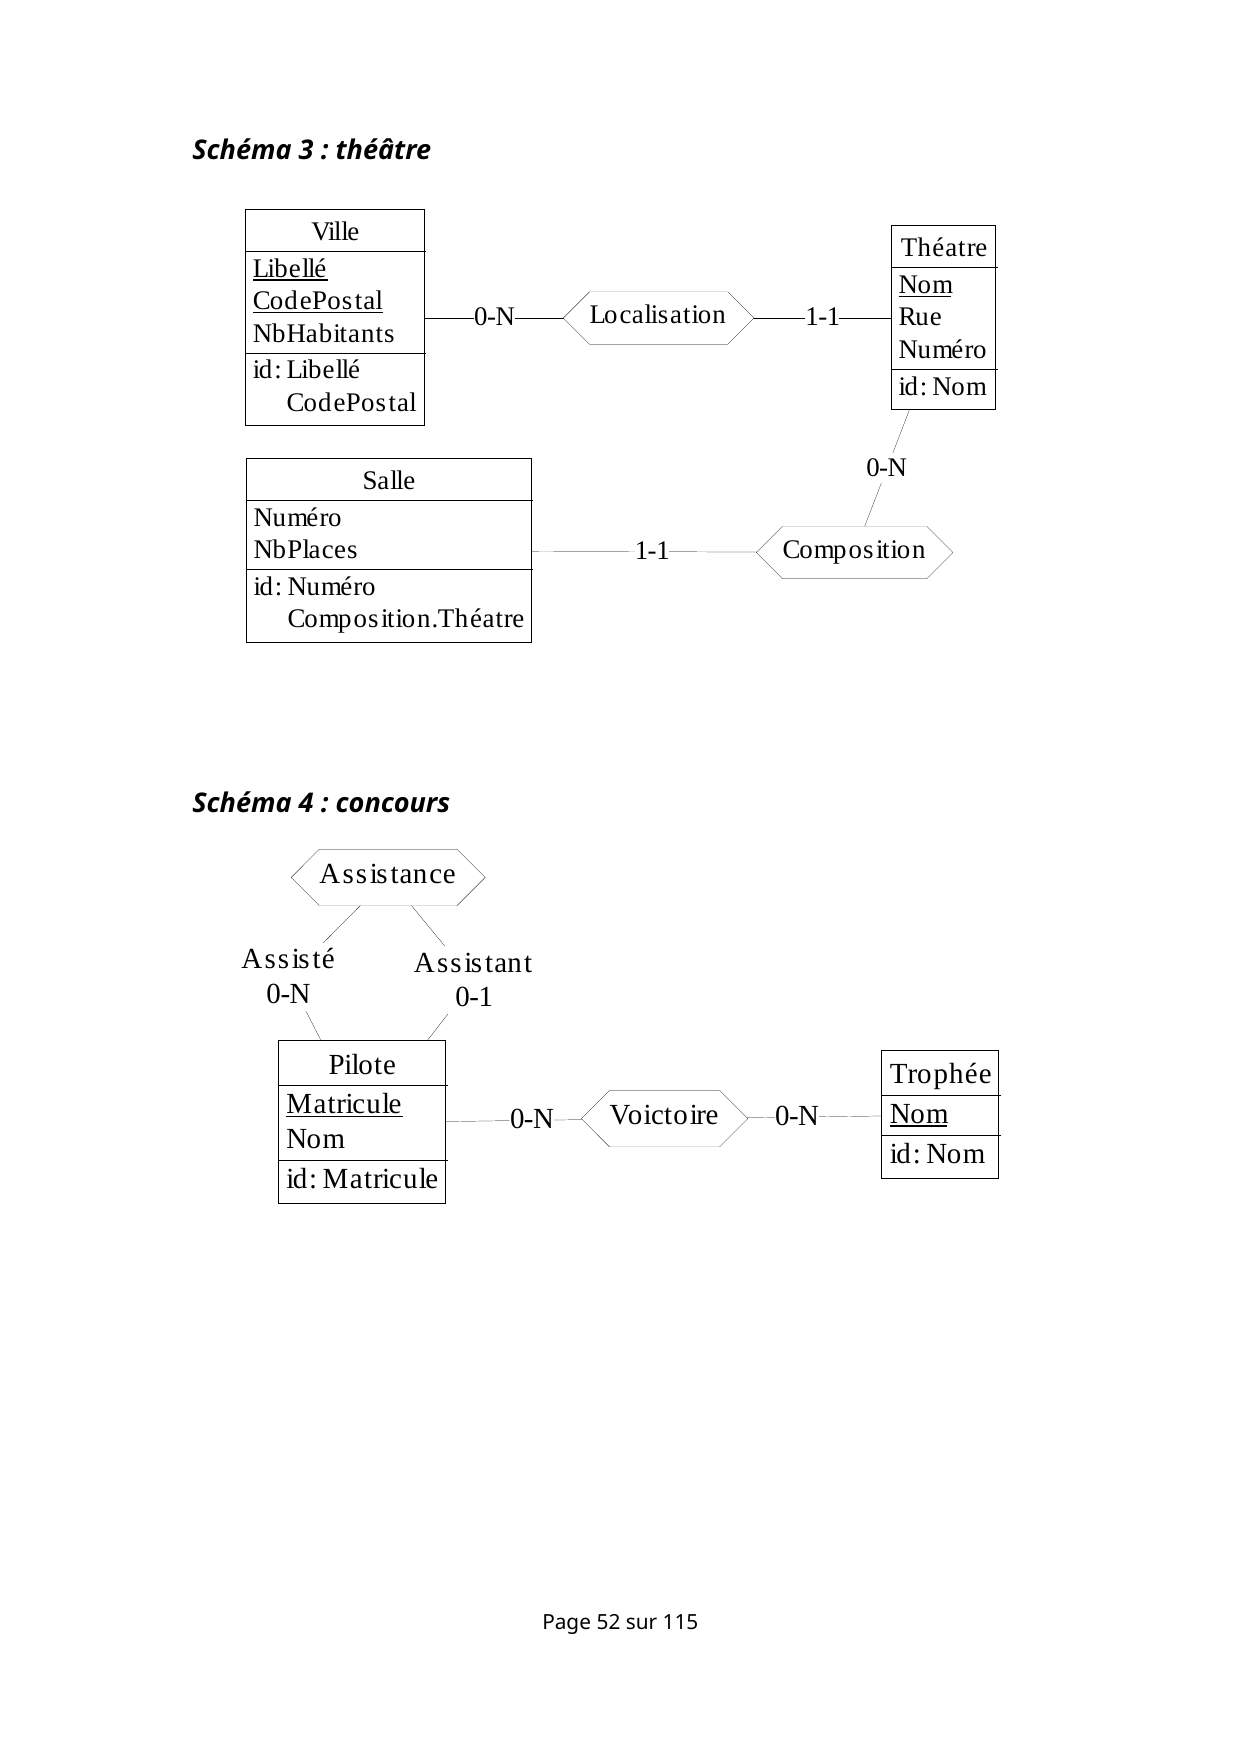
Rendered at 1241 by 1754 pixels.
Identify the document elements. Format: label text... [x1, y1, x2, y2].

subtitle Schéma 3 : théâtre [118, 131, 1122, 167]
subtitle Schéma 4 : concours [118, 784, 1122, 821]
